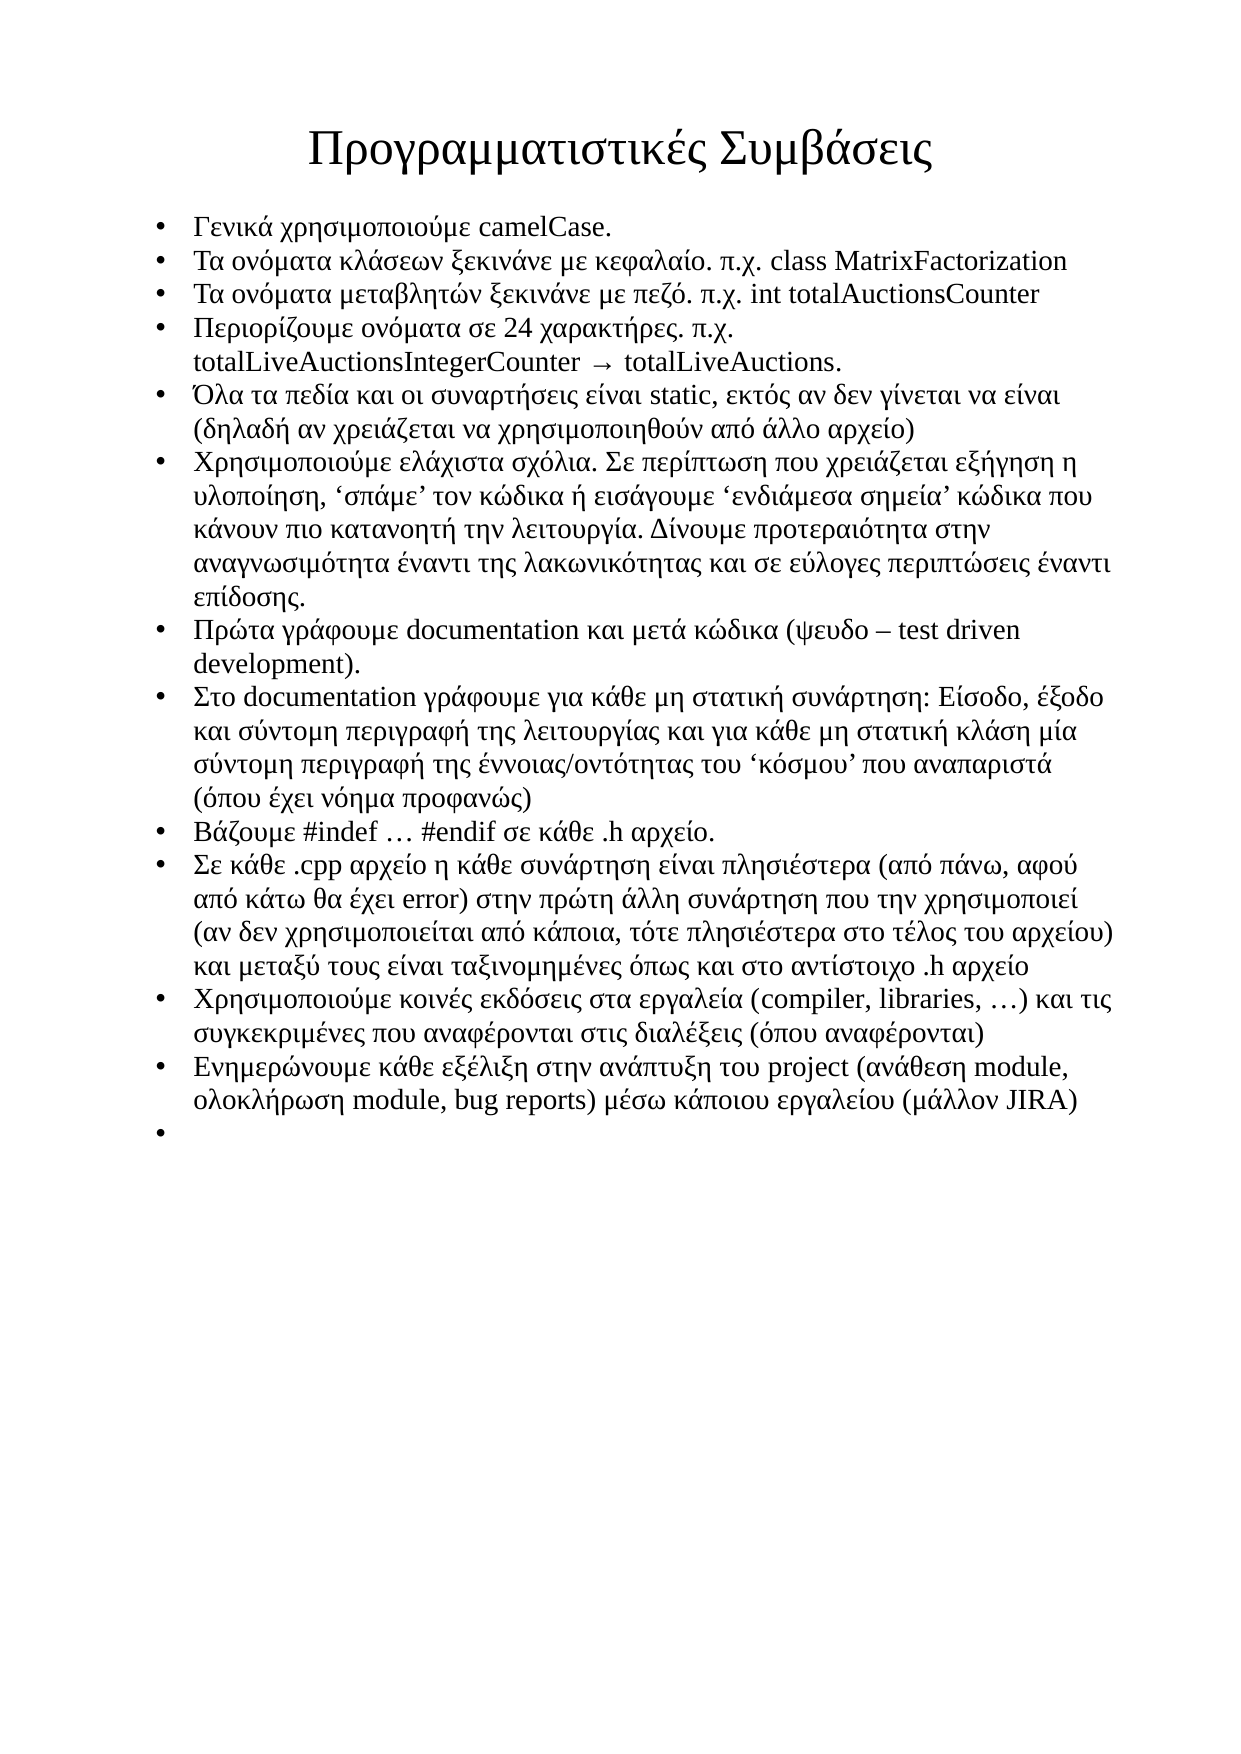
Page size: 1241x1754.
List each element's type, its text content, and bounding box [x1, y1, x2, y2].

list Περιορίζουμε ονόματα σε 24 χαρακτήρες. π.χ. totalLiveAuctionsIntegerCounter → totalLiveAuctions. [156, 310, 1122, 377]
list Τα ονόματα μεταβλητών ξεκινάνε με πεζό. π.χ. int totalAuctionsCounter [156, 276, 1122, 310]
list Γενικά χρησιμοποιούμε camelCase. [156, 209, 1122, 243]
list Όλα τα πεδία και οι συναρτήσεις είναι static, εκτός αν δεν γίνεται να είναι (δηλαδή αν χρειάζεται να χρησιμοποιηθούν από άλλο αρχείο) [156, 377, 1122, 444]
list Ενημερώνουμε κάθε εξέλιξη στην ανάπτυξη του project (ανάθεση module, ολοκλήρωση module, bug reports) μέσω κάποιου εργαλείου (μάλλον JIRA) [156, 1049, 1122, 1116]
list Τα ονόματα κλάσεων ξεκινάνε με κεφαλαίο. π.χ. class MatrixFactorization [156, 243, 1122, 276]
list Σε κάθε .cpp αρχείο η κάθε συνάρτηση είναι πλησιέστερα (από πάνω, αφού από κάτω θα έχει error) στην πρώτη άλλη συνάρτηση που την χρησιμοποιεί (αν δεν χρησιμοποιείται από κάποια, τότε πλησιέστερα στο τέλος του αρχείου) και μεταξύ τους είναι ταξινομημένες όπως και στο αντίστοιχο .h αρχείο [156, 847, 1122, 982]
list Πρώτα γράφουμε documentation και μετά κώδικα (ψευδο – test driven development). [156, 612, 1122, 679]
list Στο documentation γράφουμε για κάθε μη στατική συνάρτηση: Είσοδο, έξοδο και σύντομη περιγραφή της λειτουργίας και για κάθε μη στατική κλάση μία σύντομη περιγραφή της έννοιας/οντότητας του ‘κόσμου’ που αναπαριστά (όπου έχει νόημα προφανώς) [156, 679, 1122, 814]
text Προγραμματιστικές Συμβάσεις [118, 118, 1122, 176]
list Χρησιμοποιούμε κοινές εκδόσεις στα εργαλεία (compiler, libraries, …) και τις συγκεκριμένες που αναφέρονται στις διαλέξεις (όπου αναφέρονται) [156, 982, 1122, 1049]
list Χρησιμοποιούμε ελάχιστα σχόλια. Σε περίπτωση που χρειάζεται εξήγηση η υλοποίηση, ‘σπάμε’ τον κώδικα ή εισάγουμε ‘ενδιάμεσα σημεία’ κώδικα που κάνουν πιο κατανοητή την λειτουργία. Δίνουμε προτεραιότητα στην αναγνωσιμότητα έναντι της λακωνικότητας και σε εύλογες περιπτώσεις έναντι επίδοσης. [156, 444, 1122, 612]
list Βάζουμε #indef … #endif σε κάθε .h αρχείο. [156, 814, 1122, 847]
